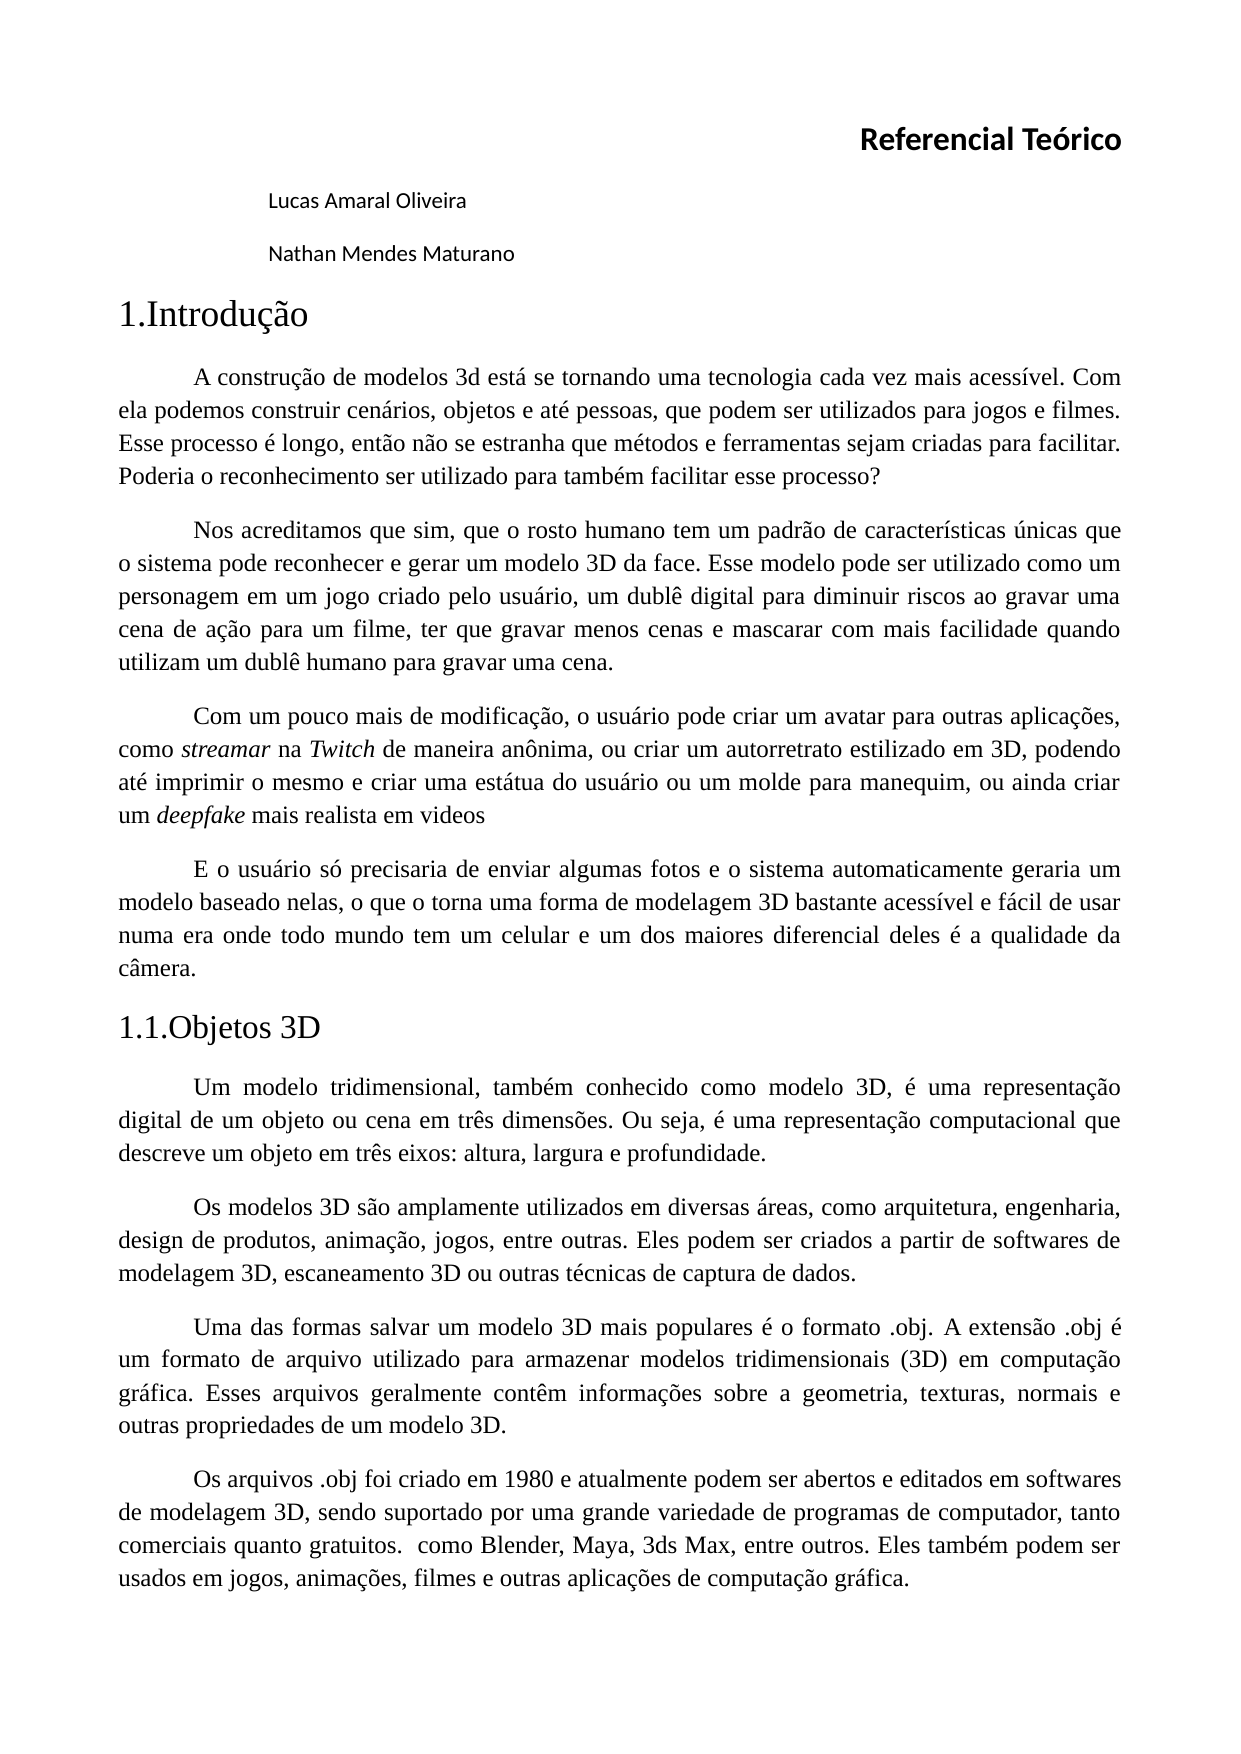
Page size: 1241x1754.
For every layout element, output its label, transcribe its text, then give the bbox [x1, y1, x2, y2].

text Referencial Teórico [118, 118, 1122, 159]
text Nos acreditamos que sim, que o rosto humano tem um padrão de características únicas que o sistema pode reconhecer e gerar um modelo 3D da face. Esse modelo pode ser utilizado como um personagem em um jogo criado pelo usuário, um dublê digital para diminuir riscos ao gravar uma cena de ação para um filme, ter que gravar menos cenas e mascarar com mais facilidade quando utilizam um dublê humano para gravar uma cena. [118, 515, 1122, 676]
text Um modelo tridimensional, também conhecido como modelo 3D, é uma representação digital de um objeto ou cena em três dimensões. Ou seja, é uma representação computacional que descreve um objeto em três eixos: altura, largura e profundidade. [118, 1072, 1122, 1167]
text Uma das formas salvar um modelo 3D mais populares é o formato .obj. A extensão .obj é um formato de arquivo utilizado para armazenar modelos tridimensionais (3D) em computação gráfica. Esses arquivos geralmente contêm informações sobre a geometria, texturas, normais e outras propriedades de um modelo 3D. [118, 1312, 1122, 1439]
text Os arquivos .obj foi criado em 1980 e atualmente podem ser abertos e editados em softwares de modelagem 3D, sendo suportado por uma grande variedade de programas de computador, tanto comerciais quanto gratuitos. como Blender, Maya, 3ds Max, entre outros. Eles também podem ser usados em jogos, animações, filmes e outras aplicações de computação gráfica. [118, 1464, 1122, 1592]
text A construção de modelos 3d está se tornando uma tecnologia cada vez mais acessível. Com ela podemos construir cenários, objetos e até pessoas, que podem ser utilizados para jogos e filmes. Esse processo é longo, então não se estranha que métodos e ferramentas sejam criadas para facilitar. Poderia o reconhecimento ser utilizado para também facilitar esse processo? [118, 362, 1122, 490]
text Nathan Mendes Maturano [118, 239, 1122, 267]
text 1.1.Objetos 3D [118, 1007, 1122, 1045]
text Com um pouco mais de modificação, o usuário pode criar um avatar para outras aplicações, como streamar na Twitch de maneira anônima, ou criar um autorretrato estilizado em 3D, podendo até imprimir o mesmo e criar uma estátua do usuário ou um molde para manequim, ou ainda criar um deepfake mais realista em videos [118, 701, 1122, 829]
text Os modelos 3D são amplamente utilizados em diversas áreas, como arquitetura, engenharia, design de produtos, animação, jogos, entre outras. Eles podem ser criados a partir de softwares de modelagem 3D, escaneamento 3D ou outras técnicas de captura de dados. [118, 1192, 1122, 1286]
text E o usuário só precisaria de enviar algumas fotos e o sistema automaticamente geraria um modelo baseado nelas, o que o torna uma forma de modelagem 3D bastante acessível e fácil de usar numa era onde todo mundo tem um celular e um dos maiores diferencial deles é a qualidade da câmera. [118, 854, 1122, 982]
text Lucas Amaral Oliveira [118, 186, 1122, 214]
text 1.Introdução [118, 292, 1122, 335]
